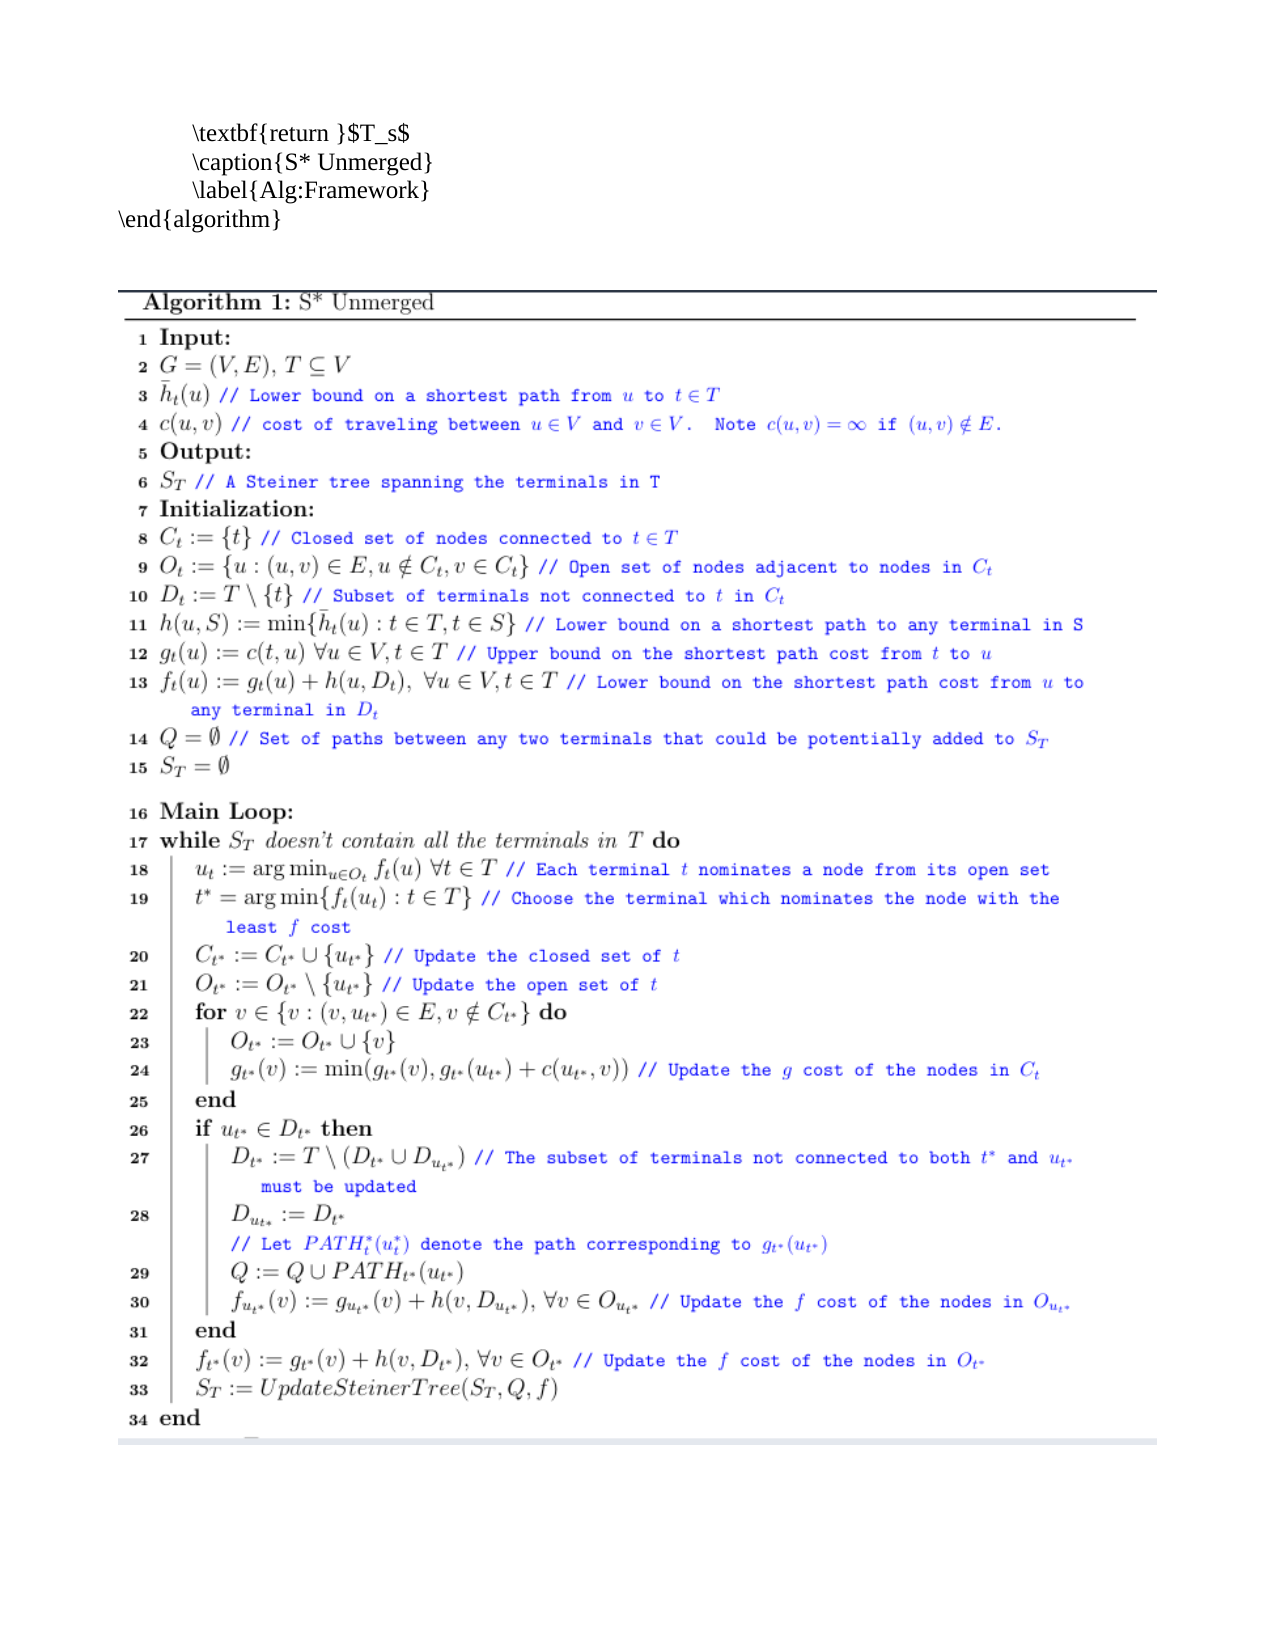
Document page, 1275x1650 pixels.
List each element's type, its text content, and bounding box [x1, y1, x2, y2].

picture [118, 290, 1157, 1445]
text \caption{S* Unmerged} [118, 147, 1157, 176]
text \label{Alg:Framework} [118, 176, 1157, 204]
text \textbf{return }$T_s$ [118, 118, 1157, 147]
text \end{algorithm} [118, 204, 1157, 233]
